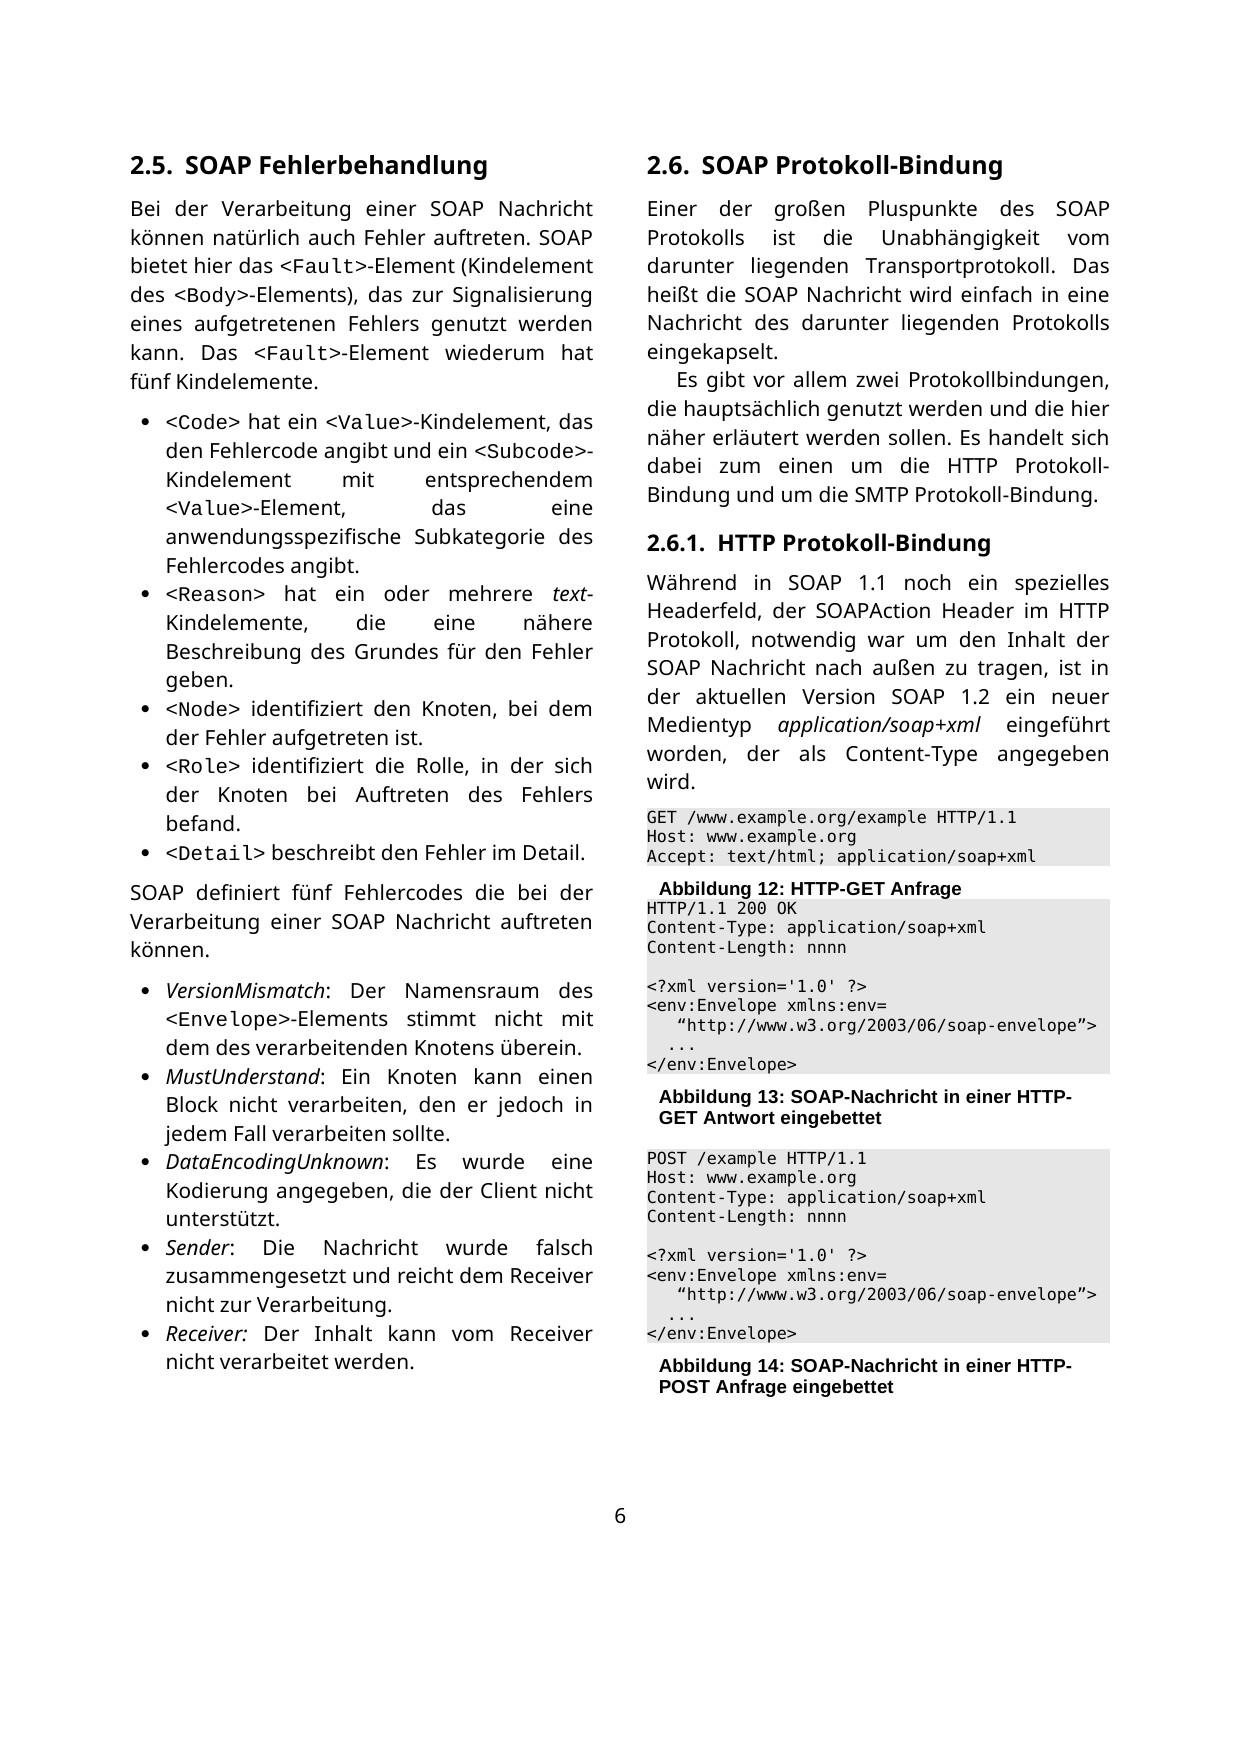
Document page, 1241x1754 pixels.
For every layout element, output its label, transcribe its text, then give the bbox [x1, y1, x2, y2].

list <Role> identifiziert die Rolle, in der sich der Knoten bei Auftreten des Fehlers befand. [142, 751, 593, 837]
text <?xml version='1.0' ?> [647, 977, 1110, 996]
text Während in SOAP 1.1 noch ein spezielles Headerfeld, der SOAPAction Header im HTTP Protokoll, notwendig war um den Inhalt der SOAP Nachricht nach außen zu tragen, ist in der aktuellen Version SOAP 1.2 ein neuer Medientyp application/soap+xml eingeführt worden, der als Content-Type angegeben wird. [647, 567, 1110, 796]
text Content-Length: nnnn [647, 1207, 1110, 1227]
subtitle SOAP Protokoll-Bindung [647, 148, 1110, 182]
text GET /www.example.org/example HTTP/1.1 [647, 808, 1110, 827]
text </env:Envelope> [647, 1324, 1110, 1343]
subtitle HTTP Protokoll-Bindung [647, 527, 1110, 558]
text Abbildung 13: SOAP-Nachricht in einer HTTP-GET Antwort eingebettet [658, 1074, 1098, 1128]
text Content-Type: application/soap+xml [647, 918, 1110, 938]
list Receiver: Der Inhalt kann vom Receiver nicht verarbeitet werden. [142, 1318, 593, 1376]
text Einer der großen Pluspunkte des SOAP Protokolls ist die Unabhängigkeit vom darunter liegenden Transportprotokoll. Das heißt die SOAP Nachricht wird einfach in eine Nachricht des darunter liegenden Protokolls eingekapselt. [647, 194, 1110, 365]
text Host: www.example.org [647, 827, 1110, 847]
text ... [647, 1035, 1110, 1055]
text Abbildung 14: SOAP-Nachricht in einer HTTP-POST Anfrage eingebettet [658, 1343, 1098, 1397]
text Content-Length: nnnn [647, 938, 1110, 957]
list <Detail> beschreibt den Fehler im Detail. [142, 837, 593, 866]
list <Code> hat ein <Value>-Kindelement, das den Fehlercode angibt und ein <Subcode>-Kindelement mit entsprechendem <Value>-Element, das eine anwendungsspezifische Subkategorie des Fehlercodes angibt. [142, 407, 593, 579]
list DataEncodingUnknown: Es wurde eine Kodierung angegeben, die der Client nicht unterstützt. [142, 1147, 593, 1233]
text [658, 1134, 1098, 1149]
text <env:Envelope xmlns:env= [647, 996, 1110, 1016]
text Content-Type: application/soap+xml [647, 1188, 1110, 1207]
text Host: www.example.org [647, 1168, 1110, 1188]
text “http://www.w3.org/2003/06/soap-envelope”> [647, 1285, 1110, 1304]
text </env:Envelope> [647, 1055, 1110, 1074]
text POST /example HTTP/1.1 [647, 1149, 1110, 1168]
text Accept: text/html; application/soap+xml [647, 847, 1110, 866]
text [658, 796, 1098, 808]
text HTTP/1.1 200 OK [647, 899, 1110, 918]
text Bei der Verarbeitung einer SOAP Nachricht können natürlich auch Fehler auftreten. SOAP bietet hier das <Fault>-Element (Kindelement des <Body>-Elements), das zur Signalisierung eines aufgetretenen Fehlers genutzt werden kann. Das <Fault>-Element wiederum hat fünf Kindelemente. [130, 194, 593, 395]
list Sender: Die Nachricht wurde falsch zusammengesetzt und reicht dem Receiver nicht zur Verarbeitung. [142, 1233, 593, 1318]
text SOAP definiert fünf Fehlercodes die bei der Verarbeitung einer SOAP Nachricht auftreten können. [130, 878, 593, 964]
list <Node> identifiziert den Knoten, bei dem der Fehler aufgetreten ist. [142, 694, 593, 751]
list VersionMismatch: Der Namensraum des <Envelope>-Elements stimmt nicht mit dem des verarbeitenden Knotens überein. [142, 976, 593, 1062]
text Abbildung 12: HTTP-GET Anfrage [658, 866, 1098, 899]
list <Reason> hat ein oder mehrere text-Kindelemente, die eine nähere Beschreibung des Grundes für den Fehler geben. [142, 579, 593, 694]
text “http://www.w3.org/2003/06/soap-envelope”> [647, 1016, 1110, 1035]
list MustUnderstand: Ein Knoten kann einen Block nicht verarbeiten, den er jedoch in jedem Fall verarbeiten sollte. [142, 1062, 593, 1147]
text ... [647, 1304, 1110, 1324]
text <?xml version='1.0' ?> [647, 1246, 1110, 1266]
subtitle SOAP Fehlerbehandlung [130, 148, 593, 182]
text Es gibt vor allem zwei Protokollbindungen, die hauptsächlich genutzt werden und die hier näher erläutert werden sollen. Es handelt sich dabei zum einen um die HTTP Protokoll-Bindung und um die SMTP Protokoll-Bindung. [647, 365, 1110, 508]
text <env:Envelope xmlns:env= [647, 1266, 1110, 1285]
